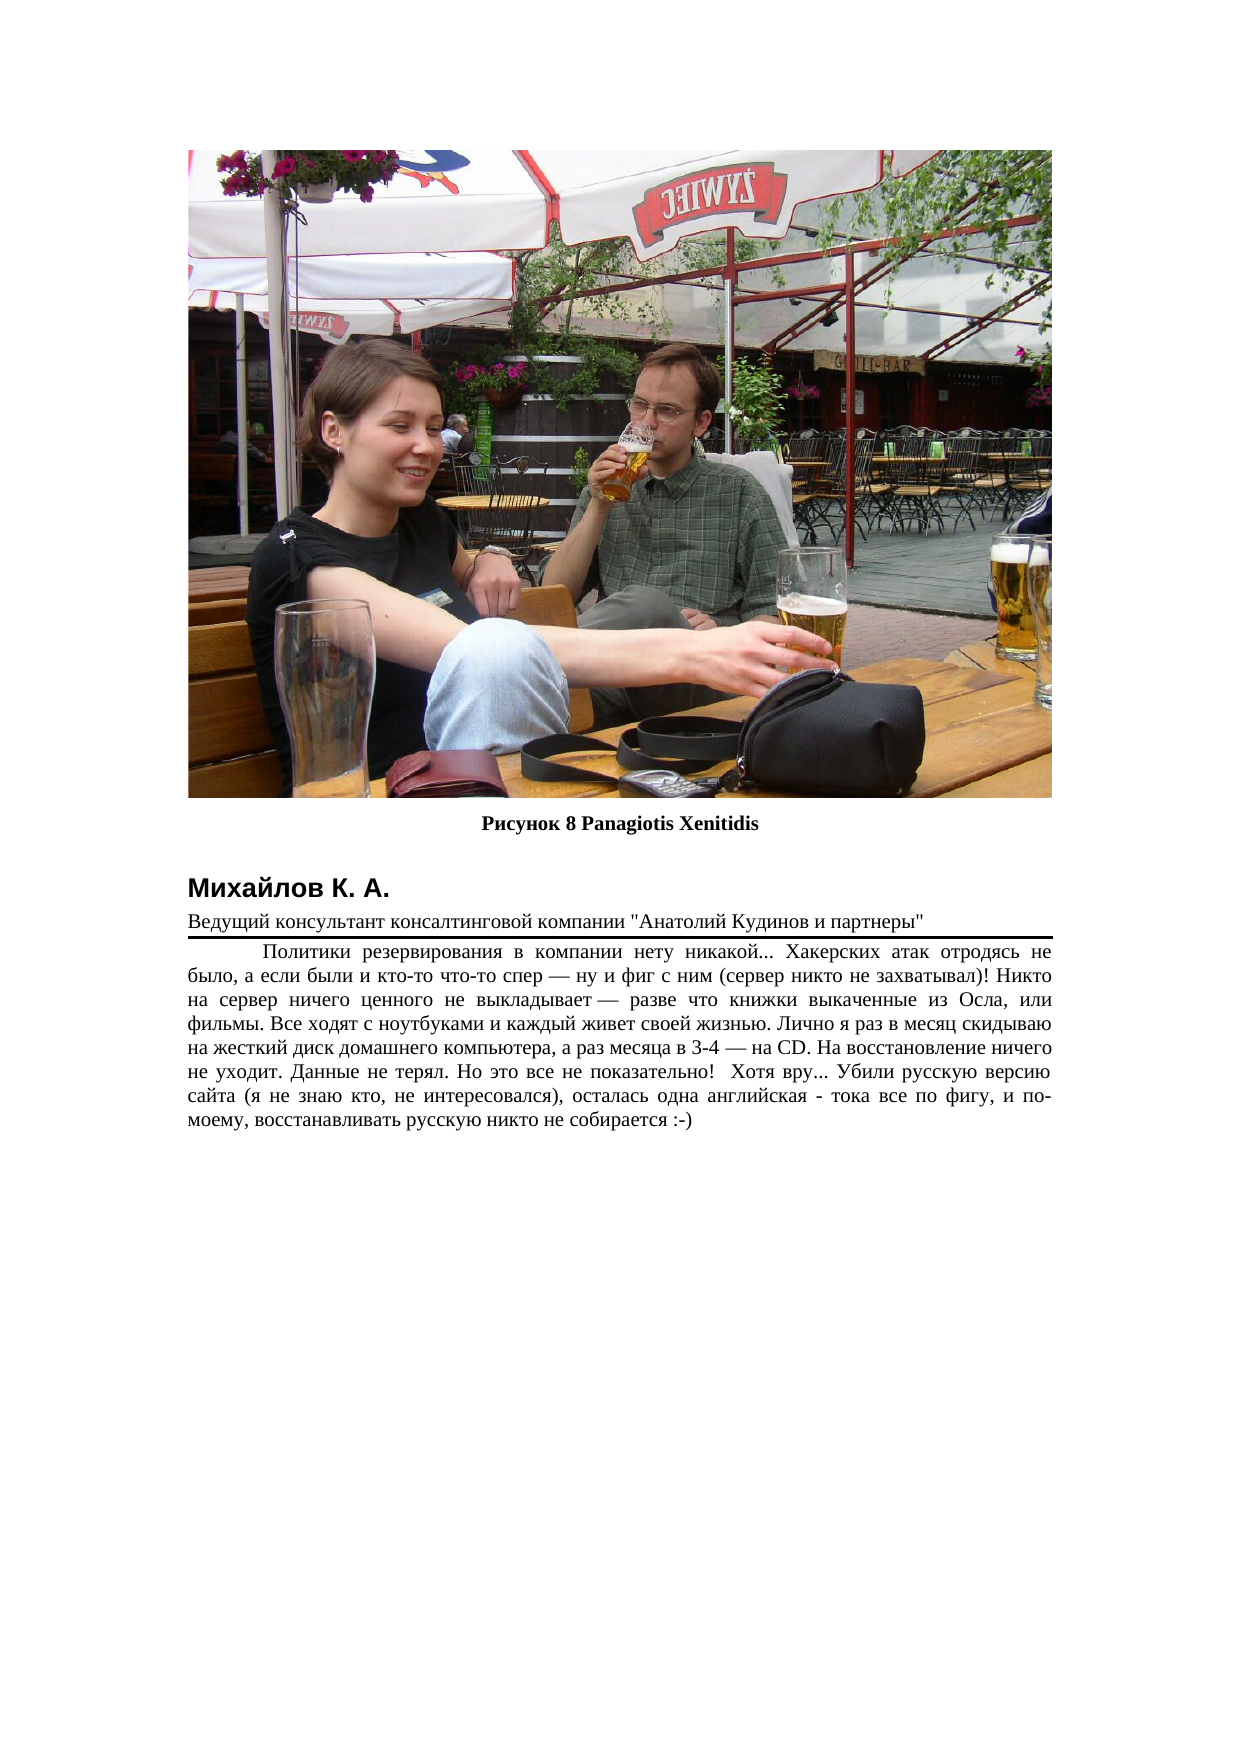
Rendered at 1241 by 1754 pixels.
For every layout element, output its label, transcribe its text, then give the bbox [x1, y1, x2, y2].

picture [188, 150, 1052, 798]
text Ведущий консультант консалтинговой компании "Анатолий Кудинов и партнеры" [187, 909, 1053, 939]
text Рисунок 8 Panagiotis Xenitidis [187, 810, 1053, 834]
subtitle Михайлов К. А. [187, 872, 1053, 903]
text Политики резервирования в компании нету никакой... Хакерских атак отродясь не было, а если были и кто-то что-то спер — ну и фиг с ним (сервер никто не захватывал)! Никто на сервер ничего ценного не выкладывает — разве что книжки выкаченные из Осла, или фильмы. Все ходят с ноутбуками и каждый живет своей жизнью. Лично я раз в месяц скидываю на жесткий диск домашнего компьютера, а раз месяца в 3-4 — на CD. На восстановление ничего не уходит. Данные не терял. Но это все не показательно! Хотя вру... Убили русскую версию сайта (я не знаю кто, не интересовался), осталась одна английская - тока все по фигу, и по-моему, восстанавливать русскую никто не собирается :-) [187, 939, 1053, 1131]
